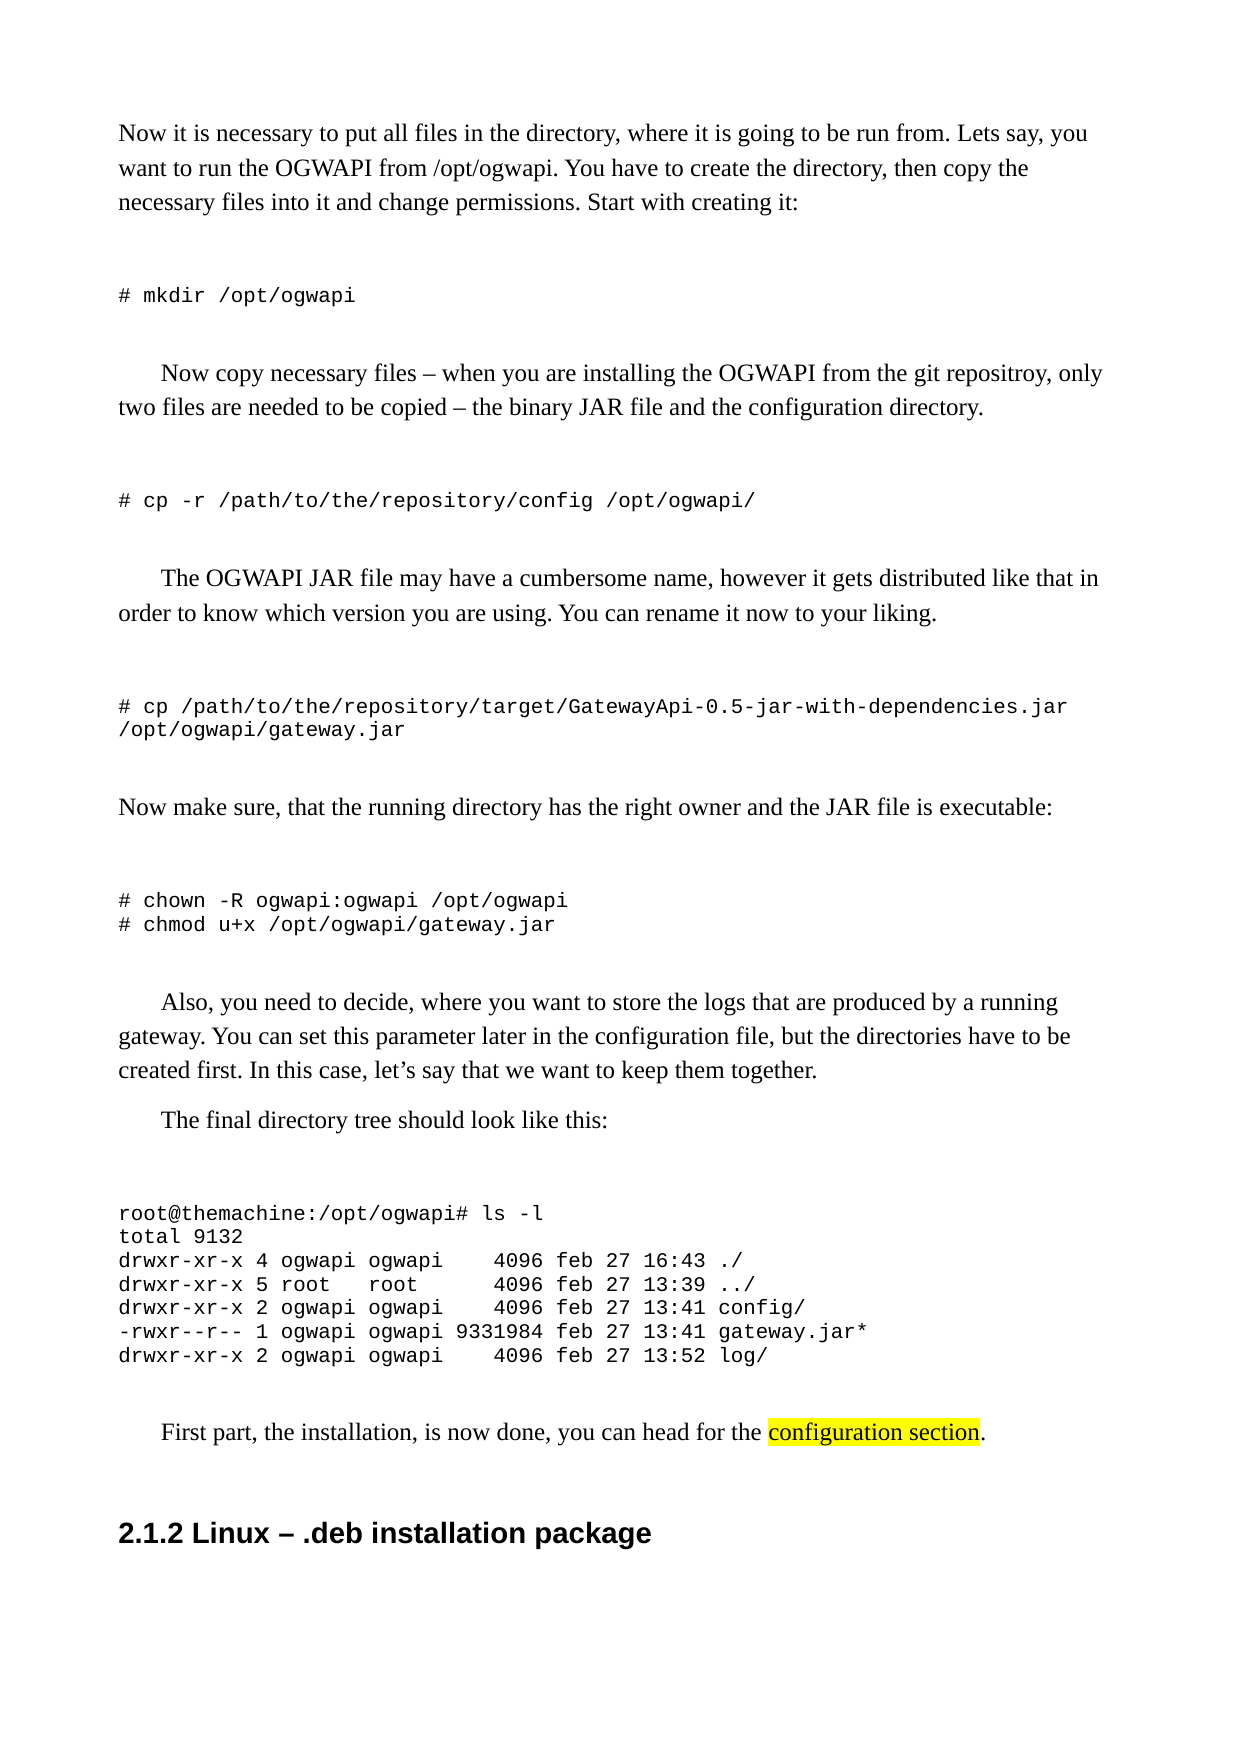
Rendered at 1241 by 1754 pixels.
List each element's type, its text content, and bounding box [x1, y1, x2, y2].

text drwxr-xr-x 2 ogwapi ogwapi 4096 feb 27 13:52 log/ [118, 1345, 1122, 1368]
text First part, the installation, is now done, you can head for the configuration section. [118, 1417, 1122, 1446]
text drwxr-xr-x 4 ogwapi ogwapi 4096 feb 27 16:43 ./ [118, 1250, 1122, 1274]
subtitle 2.1.2 Linux – .deb installation package [118, 1516, 1122, 1549]
text # mkdir /opt/ogwapi [118, 285, 1122, 309]
text -rwxr--r-- 1 ogwapi ogwapi 9331984 feb 27 13:41 gateway.jar* [118, 1321, 1122, 1345]
text The final directory tree should look like this: [118, 1105, 1122, 1133]
text Also, you need to decide, where you want to store the logs that are produced by a running gateway. You can set this parameter later in the configuration file, but the directories have to be created first. In this case, let’s say that we want to keep them together. [118, 987, 1122, 1084]
text The OGWAPI JAR file may have a cumbersome name, however it gets distributed like that in order to know which version you are using. You can rename it now to your liking. [118, 563, 1122, 626]
text root@themachine:/opt/ogwapi# ls -l [118, 1203, 1122, 1226]
text # cp /path/to/the/repository/target/GatewayApi-0.5-jar-with-dependencies.jar /opt/ogwapi/gateway.jar [118, 696, 1122, 743]
text total 9132 [118, 1226, 1122, 1250]
text # cp -r /path/to/the/repository/config /opt/ogwapi/ [118, 491, 1122, 514]
text Now copy necessary files – when you are installing the OGWAPI from the git repositroy, only two files are needed to be copied – the binary JAR file and the configuration directory. [118, 358, 1122, 421]
text drwxr-xr-x 5 root root 4096 feb 27 13:39 ../ [118, 1274, 1122, 1297]
text # chmod u+x /opt/ogwapi/gateway.jar [118, 914, 1122, 938]
text Now it is necessary to put all files in the directory, where it is going to be run from. Lets say, you want to run the OGWAPI from /opt/ogwapi. You have to create the directory, then copy the necessary files into it and change permissions. Start with creating it: [118, 118, 1122, 216]
text drwxr-xr-x 2 ogwapi ogwapi 4096 feb 27 13:41 config/ [118, 1297, 1122, 1321]
text # chown -R ogwapi:ogwapi /opt/ogwapi [118, 890, 1122, 914]
text Now make sure, that the running directory has the right owner and the JAR file is executable: [118, 792, 1122, 821]
